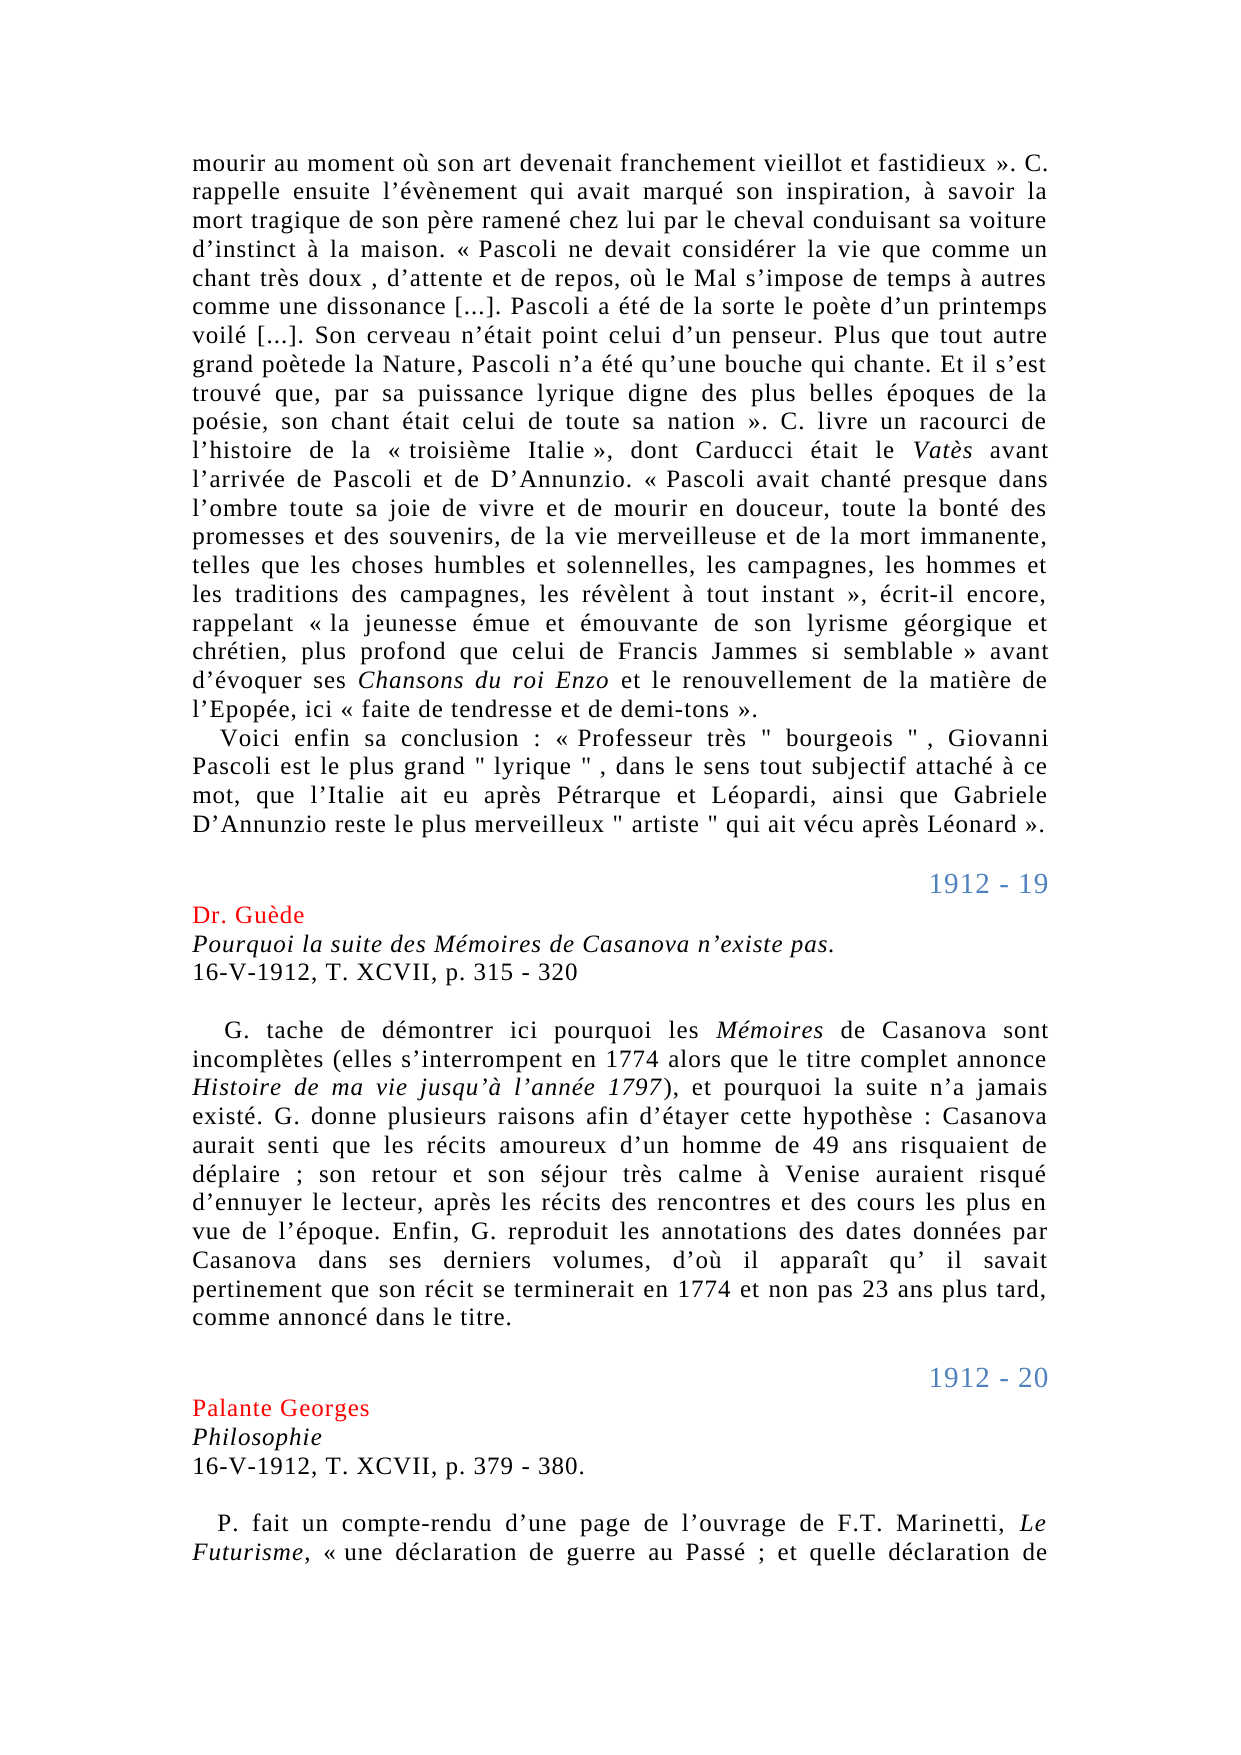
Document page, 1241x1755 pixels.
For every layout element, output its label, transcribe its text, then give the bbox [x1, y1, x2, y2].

text Philosophie [192, 1422, 1048, 1451]
text Pourquoi la suite des Mémoires de Casanova n’existe pas. [192, 929, 1048, 957]
text Voici enfin sa conclusion : « Professeur très " bourgeois " , Giovanni Pascoli est le plus grand " lyrique " , dans le sens tout subjectif attaché à ce mot, que l’Italie ait eu après Pétrarque et Léopardi, ainsi que Gabriele D’Annunzio reste le plus merveilleux " artiste " qui ait vécu après Léonard ». [192, 723, 1048, 838]
text P. fait un compte-rendu d’une page de l’ouvrage de F.T. Marinetti, Le Futurisme, « une déclaration de guerre au Passé ; et quelle déclaration de [192, 1508, 1048, 1566]
text Palante Georges [192, 1393, 1048, 1422]
text 16-V-1912, T. XCVII, p. 315 - 320 [192, 957, 1048, 986]
text Dr. Guède [192, 900, 1048, 929]
subtitle 1912 - 19 [192, 866, 1048, 900]
text mourir au moment où son art devenait franchement vieillot et fastidieux ». C. rappelle ensuite l’évènement qui avait marqué son inspiration, à savoir la mort tragique de son père ramené chez lui par le cheval conduisant sa voiture d’instinct à la maison. « Pascoli ne devait considérer la vie que comme un chant très doux , d’attente et de repos, où le Mal s’impose de temps à autres comme une dissonance [...]. Pascoli a été de la sorte le poète d’un printemps voilé [...]. Son cerveau n’était point celui d’un penseur. Plus que tout autre grand poètede la Nature, Pascoli n’a été qu’une bouche qui chante. Et il s’est trouvé que, par sa puissance lyrique digne des plus belles époques de la poésie, son chant était celui de toute sa nation ». C. livre un racourci de l’histoire de la « troisième Italie », dont Carducci était le Vatès avant l’arrivée de Pascoli et de D’Annunzio. « Pascoli avait chanté presque dans l’ombre toute sa joie de vivre et de mourir en douceur, toute la bonté des promesses et des souvenirs, de la vie merveilleuse et de la mort immanente, telles que les choses humbles et solennelles, les campagnes, les hommes et les traditions des campagnes, les révèlent à tout instant », écrit-il encore, rappelant « la jeunesse émue et émouvante de son lyrisme géorgique et chrétien, plus profond que celui de Francis Jammes si semblable » avant d’évoquer ses Chansons du roi Enzo et le renouvellement de la matière de l’Epopée, ici « faite de tendresse et de demi-tons ». [192, 148, 1048, 723]
text G. tache de démontrer ici pourquoi les Mémoires de Casanova sont incomplètes (elles s’interrompent en 1774 alors que le titre complet annonce Histoire de ma vie jusqu’à l’année 1797), et pourquoi la suite n’a jamais existé. G. donne plusieurs raisons afin d’étayer cette hypothèse : Casanova aurait senti que les récits amoureux d’un homme de 49 ans risquaient de déplaire ; son retour et son séjour très calme à Venise auraient risqué d’ennuyer le lecteur, après les récits des rencontres et des cours les plus en vue de l’époque. Enfin, G. reproduit les annotations des dates données par Casanova dans ses derniers volumes, d’où il apparaît qu’ il savait pertinement que son récit se terminerait en 1774 et non pas 23 ans plus tard, comme annoncé dans le titre. [192, 1015, 1048, 1331]
text 16-V-1912, T. XCVII, p. 379 - 380. [192, 1451, 1048, 1480]
subtitle 1912 - 20 [192, 1360, 1048, 1393]
